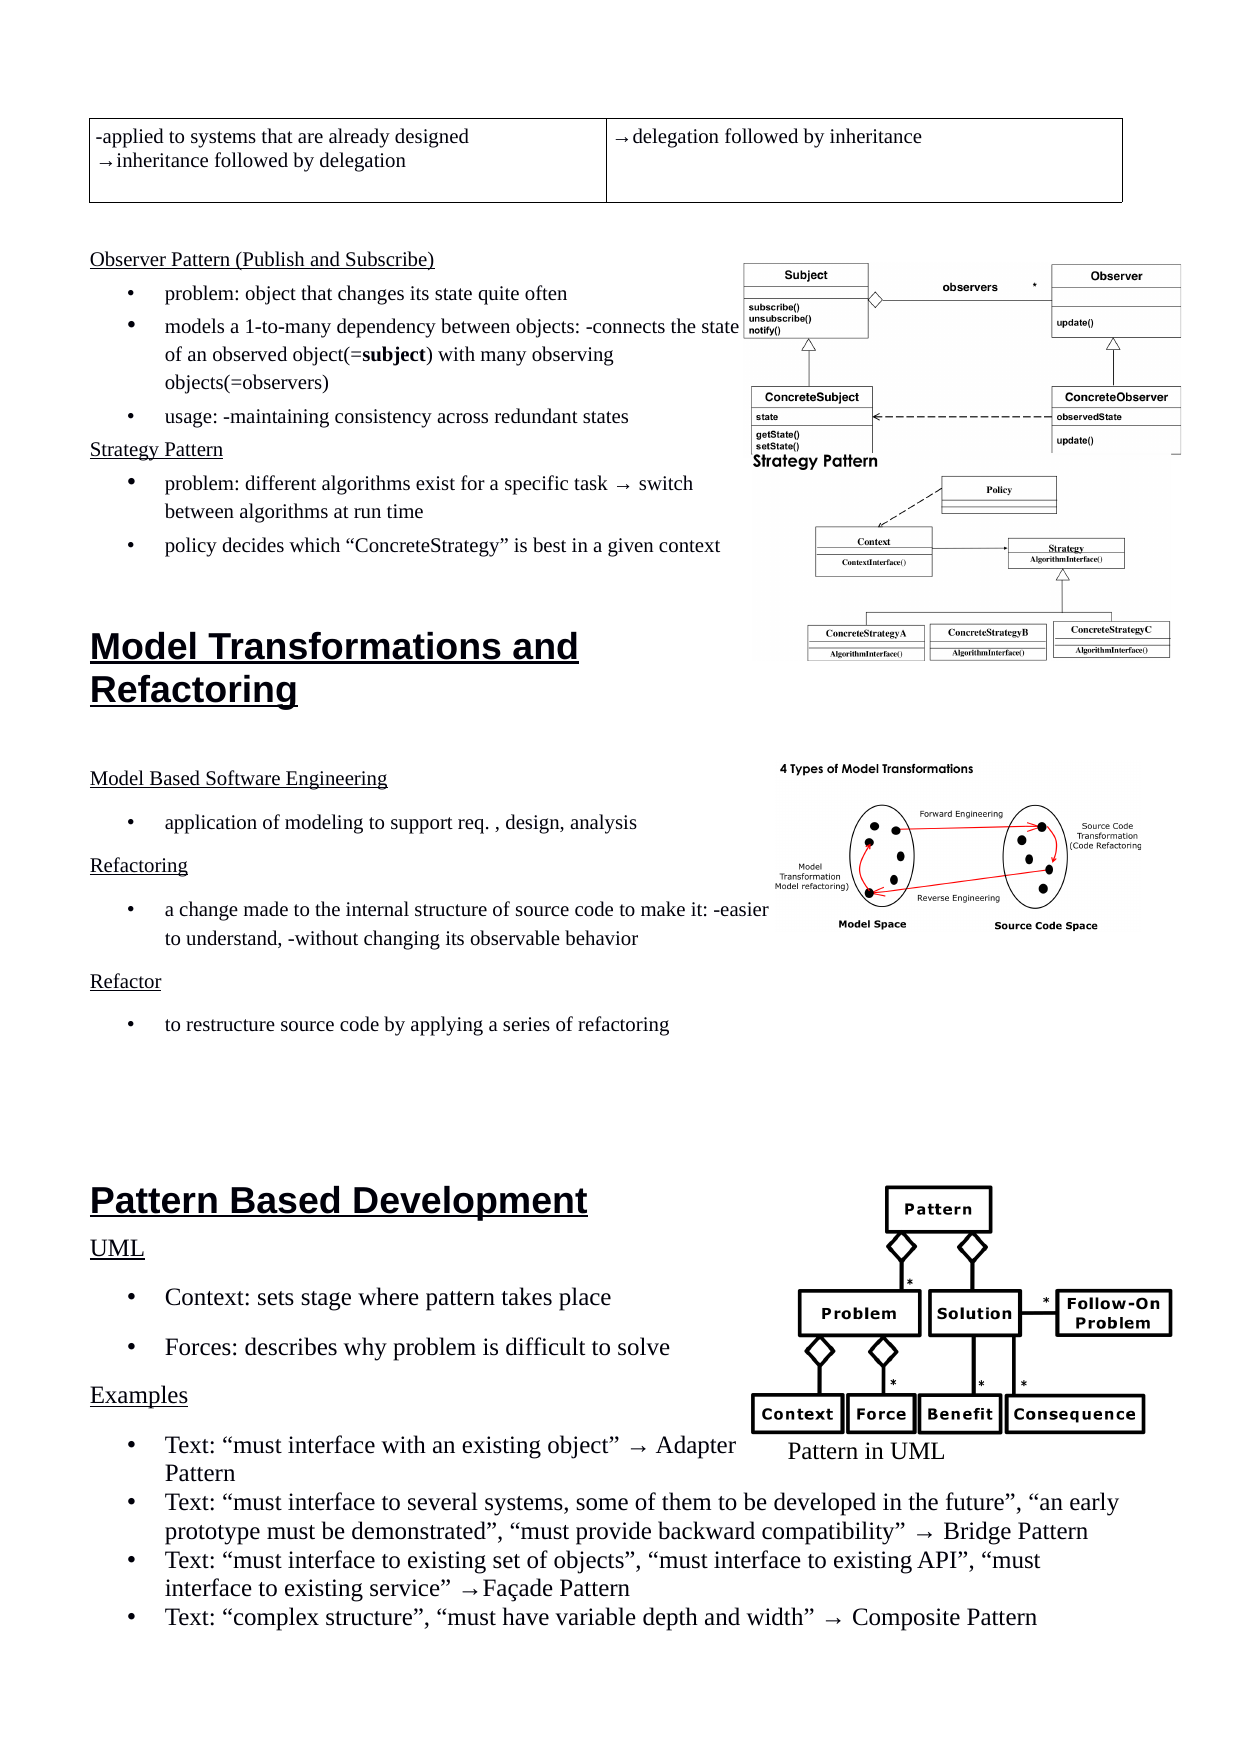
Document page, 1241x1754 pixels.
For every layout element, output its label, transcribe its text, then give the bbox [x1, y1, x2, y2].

list Context: sets stage where pattern takes place [127, 1282, 748, 1311]
text UML [89, 1233, 748, 1262]
text Strategy Pattern [89, 437, 752, 461]
text Refactor [89, 969, 1122, 993]
list Text: “complex structure”, “must have variable depth and width” → Composite Pattern [127, 1602, 1122, 1631]
subtitle Pattern Based Development [89, 1178, 1122, 1221]
list policy decides which “ConcreteStrategy” is best in a given context [127, 533, 752, 557]
text Observer Pattern (Publish and Subscribe) [89, 247, 1122, 271]
table_header -applied to systems that are already designed →inheritance followed by delegation [90, 119, 606, 202]
list problem: object that changes its state quite often [127, 280, 742, 304]
list Text: “must interface with an existing object” → Adapter Pattern [127, 1430, 1122, 1487]
list Text: “must interface to several systems, some of them to be developed in the future”, “an early prototype must be demonstrated”, “must provide backward compatibility” → Bridge Pattern [127, 1487, 1122, 1545]
picture [748, 1183, 1175, 1437]
list models a 1-to-many dependency between objects: -connects the state of an observed object(=subject) with many observing objects(=observers) [127, 314, 742, 394]
picture [774, 760, 1142, 932]
list to restructure source code by applying a series of refactoring [127, 1012, 1122, 1036]
text Examples [89, 1381, 748, 1409]
subtitle Model Transformations and Refactoring [89, 624, 1122, 710]
text Refactoring [89, 853, 774, 877]
list usage: -maintaining consistency across redundant states [127, 403, 742, 428]
picture [742, 262, 1182, 661]
table_header →delegation followed by inheritance [607, 119, 1122, 202]
list application of modeling to support req. , design, analysis [127, 810, 774, 834]
text Model Based Software Engineering [89, 766, 774, 790]
list Forces: describes why problem is difficult to solve [127, 1332, 748, 1360]
list a change made to the internal structure of source code to make it: -easier to understand, -without changing its observable behavior [127, 897, 1122, 949]
list Text: “must interface to existing set of objects”, “must interface to existing API”, “must interface to existing service” →Façade Pattern [127, 1545, 1122, 1602]
list problem: different algorithms exist for a specific task → switch between algorithms at run time [127, 471, 752, 523]
